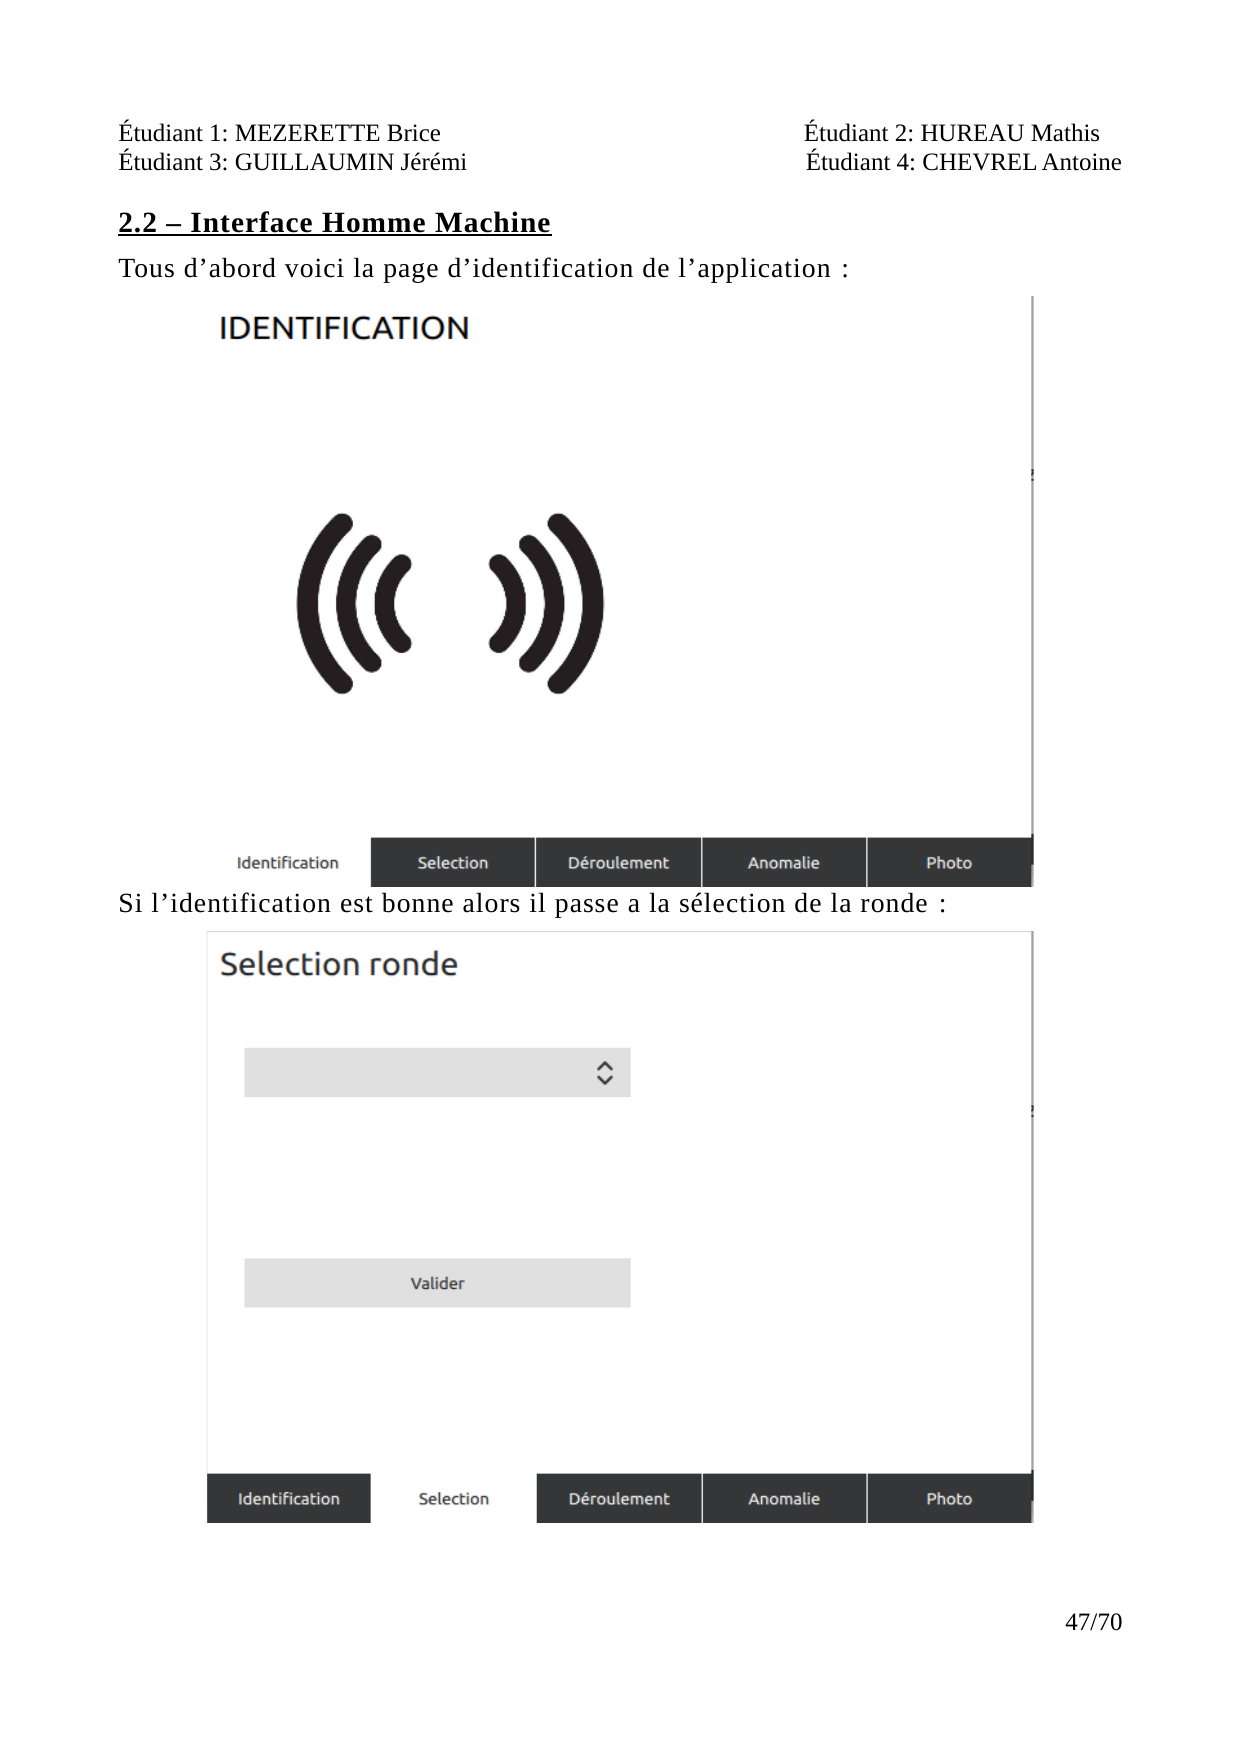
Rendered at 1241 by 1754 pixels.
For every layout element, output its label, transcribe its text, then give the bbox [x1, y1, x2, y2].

text Si l’identification est bonne alors il passe a la sélection de la ronde : [118, 296, 1122, 919]
subtitle 2.2 – Interface Homme Machine [118, 205, 1122, 239]
text Tous d’abord voici la page d’identification de l’application : [118, 251, 1122, 283]
picture [206, 931, 1034, 1523]
picture [206, 296, 1034, 887]
